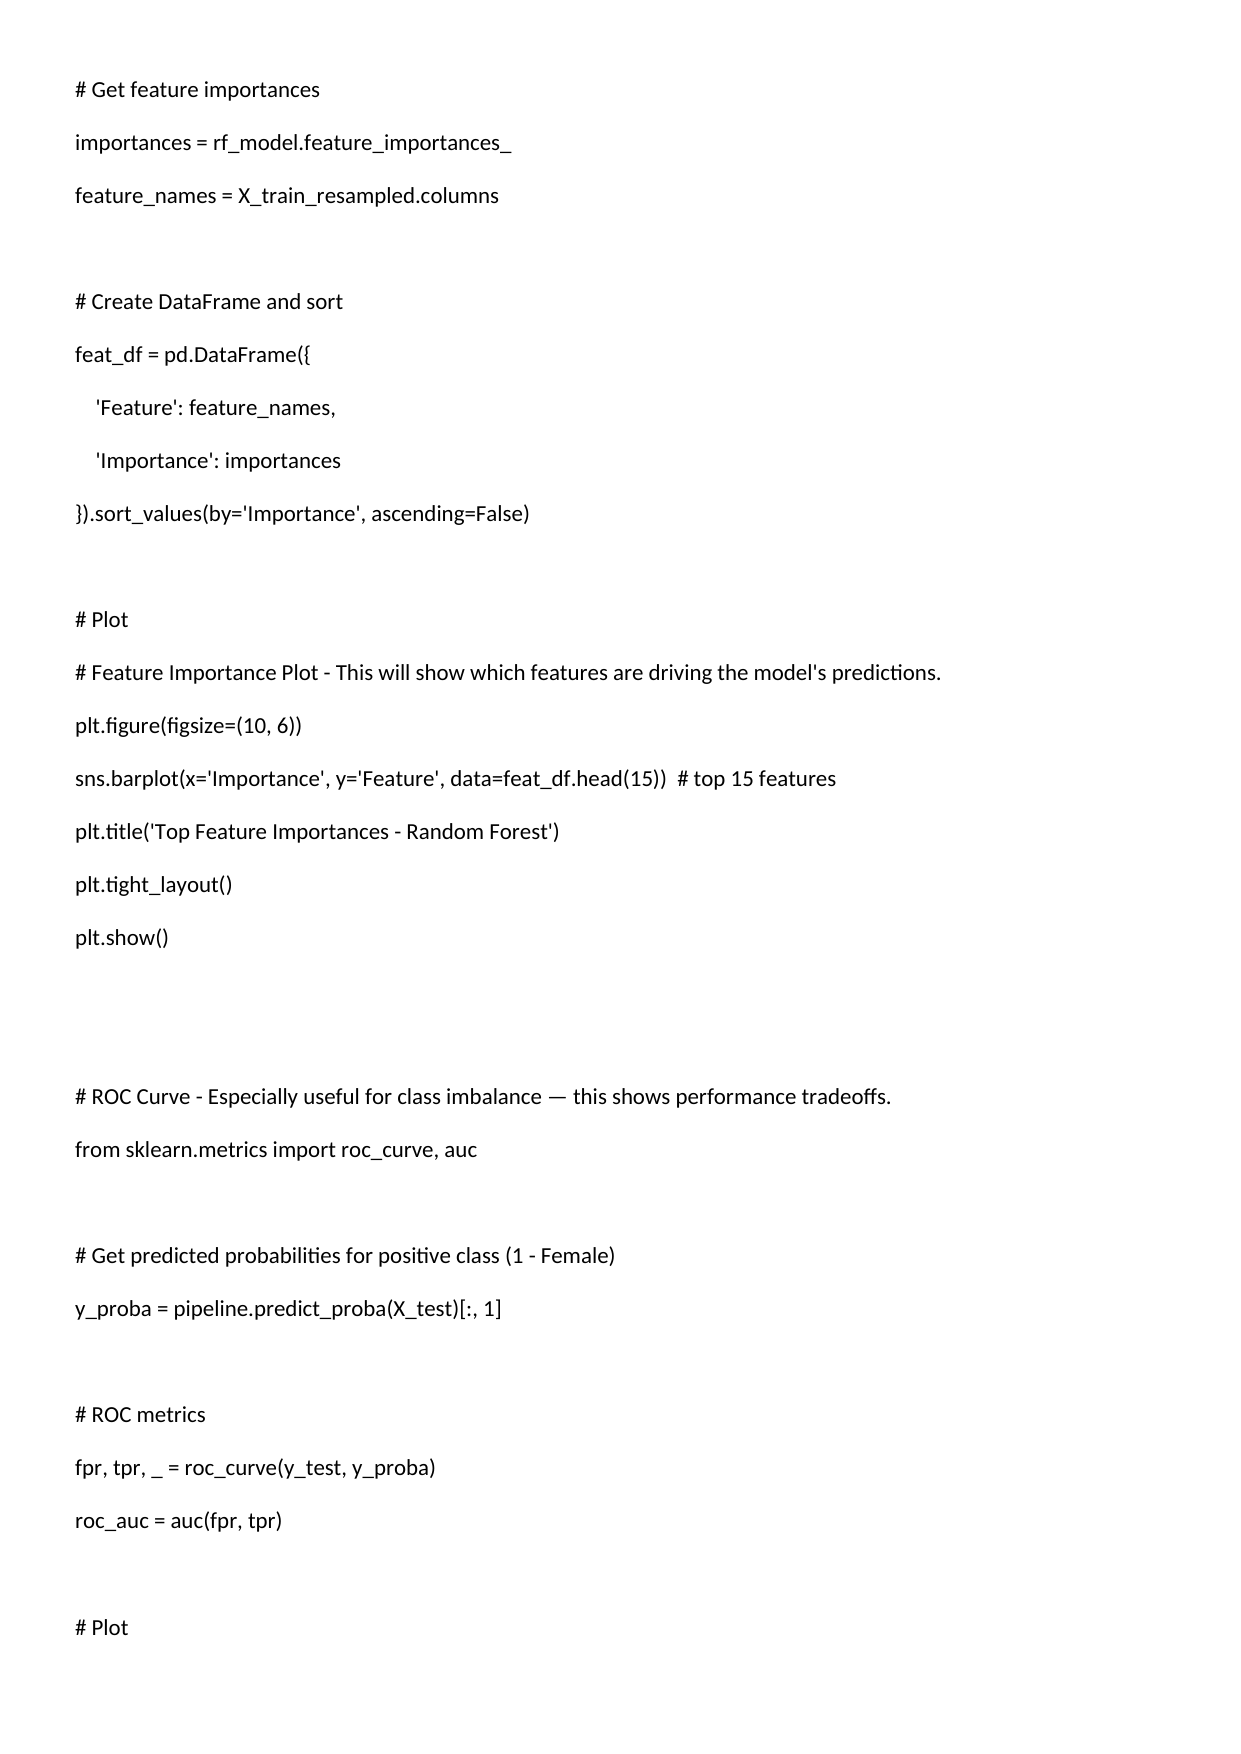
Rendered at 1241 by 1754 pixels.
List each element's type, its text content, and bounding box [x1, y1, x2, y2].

text feature_names = X_train_resampled.columns [75, 181, 1165, 209]
text # Create DataFrame and sort [75, 287, 1165, 315]
text roc_auc = auc(fpr, tpr) [75, 1507, 1165, 1534]
text # ROC Curve - Especially useful for class imbalance — this shows performance tradeoffs. [75, 1082, 1165, 1110]
text plt.tight_layout() [75, 870, 1165, 898]
text plt.figure(figsize=(10, 6)) [75, 711, 1165, 739]
text plt.title('Top Feature Importances - Random Forest') [75, 817, 1165, 845]
text # Feature Importance Plot - This will show which features are driving the model's predictions. [75, 658, 1165, 686]
text # Get predicted probabilities for positive class (1 - Female) [75, 1241, 1165, 1269]
text importances = rf_model.feature_importances_ [75, 128, 1165, 156]
text feat_df = pd.DataFrame({ [75, 340, 1165, 368]
text sns.barplot(x='Importance', y='Feature', data=feat_df.head(15)) # top 15 features [75, 764, 1165, 792]
text 'Feature': feature_names, [75, 393, 1165, 421]
text plt.show() [75, 923, 1165, 951]
text 'Importance': importances [75, 446, 1165, 474]
text fpr, tpr, _ = roc_curve(y_test, y_proba) [75, 1453, 1165, 1482]
text y_proba = pipeline.predict_proba(X_test)[:, 1] [75, 1294, 1165, 1322]
text # Get feature importances [75, 75, 1165, 103]
text from sklearn.metrics import roc_curve, auc [75, 1135, 1165, 1163]
text # Plot [75, 1613, 1165, 1641]
text }).sort_values(by='Importance', ascending=False) [75, 499, 1165, 527]
text # Plot [75, 605, 1165, 633]
text # ROC metrics [75, 1401, 1165, 1428]
